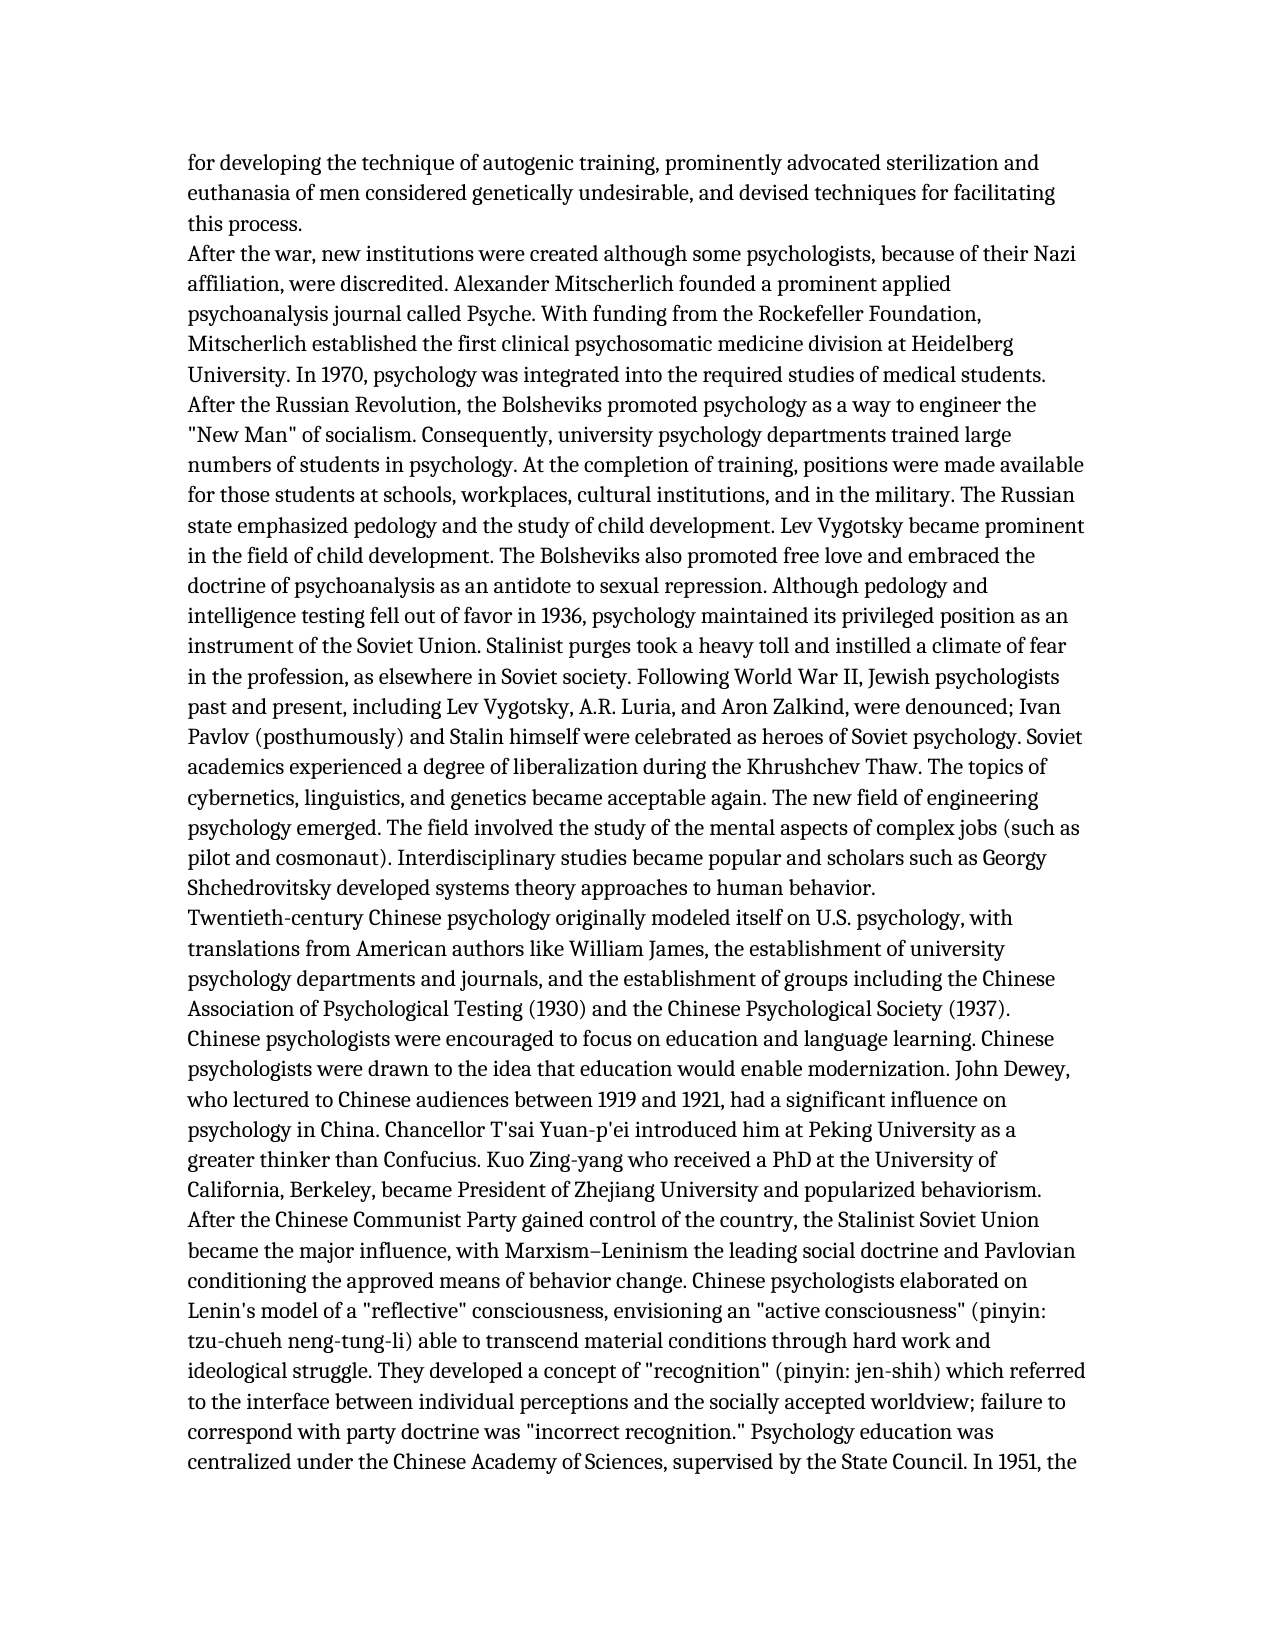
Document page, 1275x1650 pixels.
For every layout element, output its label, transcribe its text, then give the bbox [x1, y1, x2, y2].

text for developing the technique of autogenic training, prominently advocated sterilization and euthanasia of men considered genetically undesirable, and devised techniques for facilitating this process. After the war, new institutions were created although some psychologists, because of their Nazi affiliation, were discredited. Alexander Mitscherlich founded a prominent applied psychoanalysis journal called Psyche. With funding from the Rockefeller Foundation, Mitscherlich established the first clinical psychosomatic medicine division at Heidelberg University. In 1970, psychology was integrated into the required studies of medical students. After the Russian Revolution, the Bolsheviks promoted psychology as a way to engineer the "New Man" of socialism. Consequently, university psychology departments trained large numbers of students in psychology. At the completion of training, positions were made available for those students at schools, workplaces, cultural institutions, and in the military. The Russian state emphasized pedology and the study of child development. Lev Vygotsky became prominent in the field of child development. The Bolsheviks also promoted free love and embraced the doctrine of psychoanalysis as an antidote to sexual repression. Although pedology and intelligence testing fell out of favor in 1936, psychology maintained its privileged position as an instrument of the Soviet Union. Stalinist purges took a heavy toll and instilled a climate of fear in the profession, as elsewhere in Soviet society. Following World War II, Jewish psychologists past and present, including Lev Vygotsky, A.R. Luria, and Aron Zalkind, were denounced; Ivan Pavlov (posthumously) and Stalin himself were celebrated as heroes of Soviet psychology. Soviet academics experienced a degree of liberalization during the Khrushchev Thaw. The topics of cybernetics, linguistics, and genetics became acceptable again. The new field of engineering psychology emerged. The field involved the study of the mental aspects of complex jobs (such as pilot and cosmonaut). Interdisciplinary studies became popular and scholars such as Georgy Shchedrovitsky developed systems theory approaches to human behavior. Twentieth-century Chinese psychology originally modeled itself on U.S. psychology, with translations from American authors like William James, the establishment of university psychology departments and journals, and the establishment of groups including the Chinese Association of Psychological Testing (1930) and the Chinese Psychological Society (1937). Chinese psychologists were encouraged to focus on education and language learning. Chinese psychologists were drawn to the idea that education would enable modernization. John Dewey, who lectured to Chinese audiences between 1919 and 1921, had a significant influence on psychology in China. Chancellor T'sai Yuan-p'ei introduced him at Peking University as a greater thinker than Confucius. Kuo Zing-yang who received a PhD at the University of California, Berkeley, became President of Zhejiang University and popularized behaviorism. After the Chinese Communist Party gained control of the country, the Stalinist Soviet Union became the major influence, with Marxism–Leninism the leading social doctrine and Pavlovian conditioning the approved means of behavior change. Chinese psychologists elaborated on Lenin's model of a "reflective" consciousness, envisioning an "active consciousness" (pinyin: tzu-chueh neng-tung-li) able to transcend material conditions through hard work and ideological struggle. They developed a concept of "recognition" (pinyin: jen-shih) which referred to the interface between individual perceptions and the socially accepted worldview; failure to correspond with party doctrine was "incorrect recognition." Psychology education was centralized under the Chinese Academy of Sciences, supervised by the State Council. In 1951, the [187, 150, 1087, 1475]
